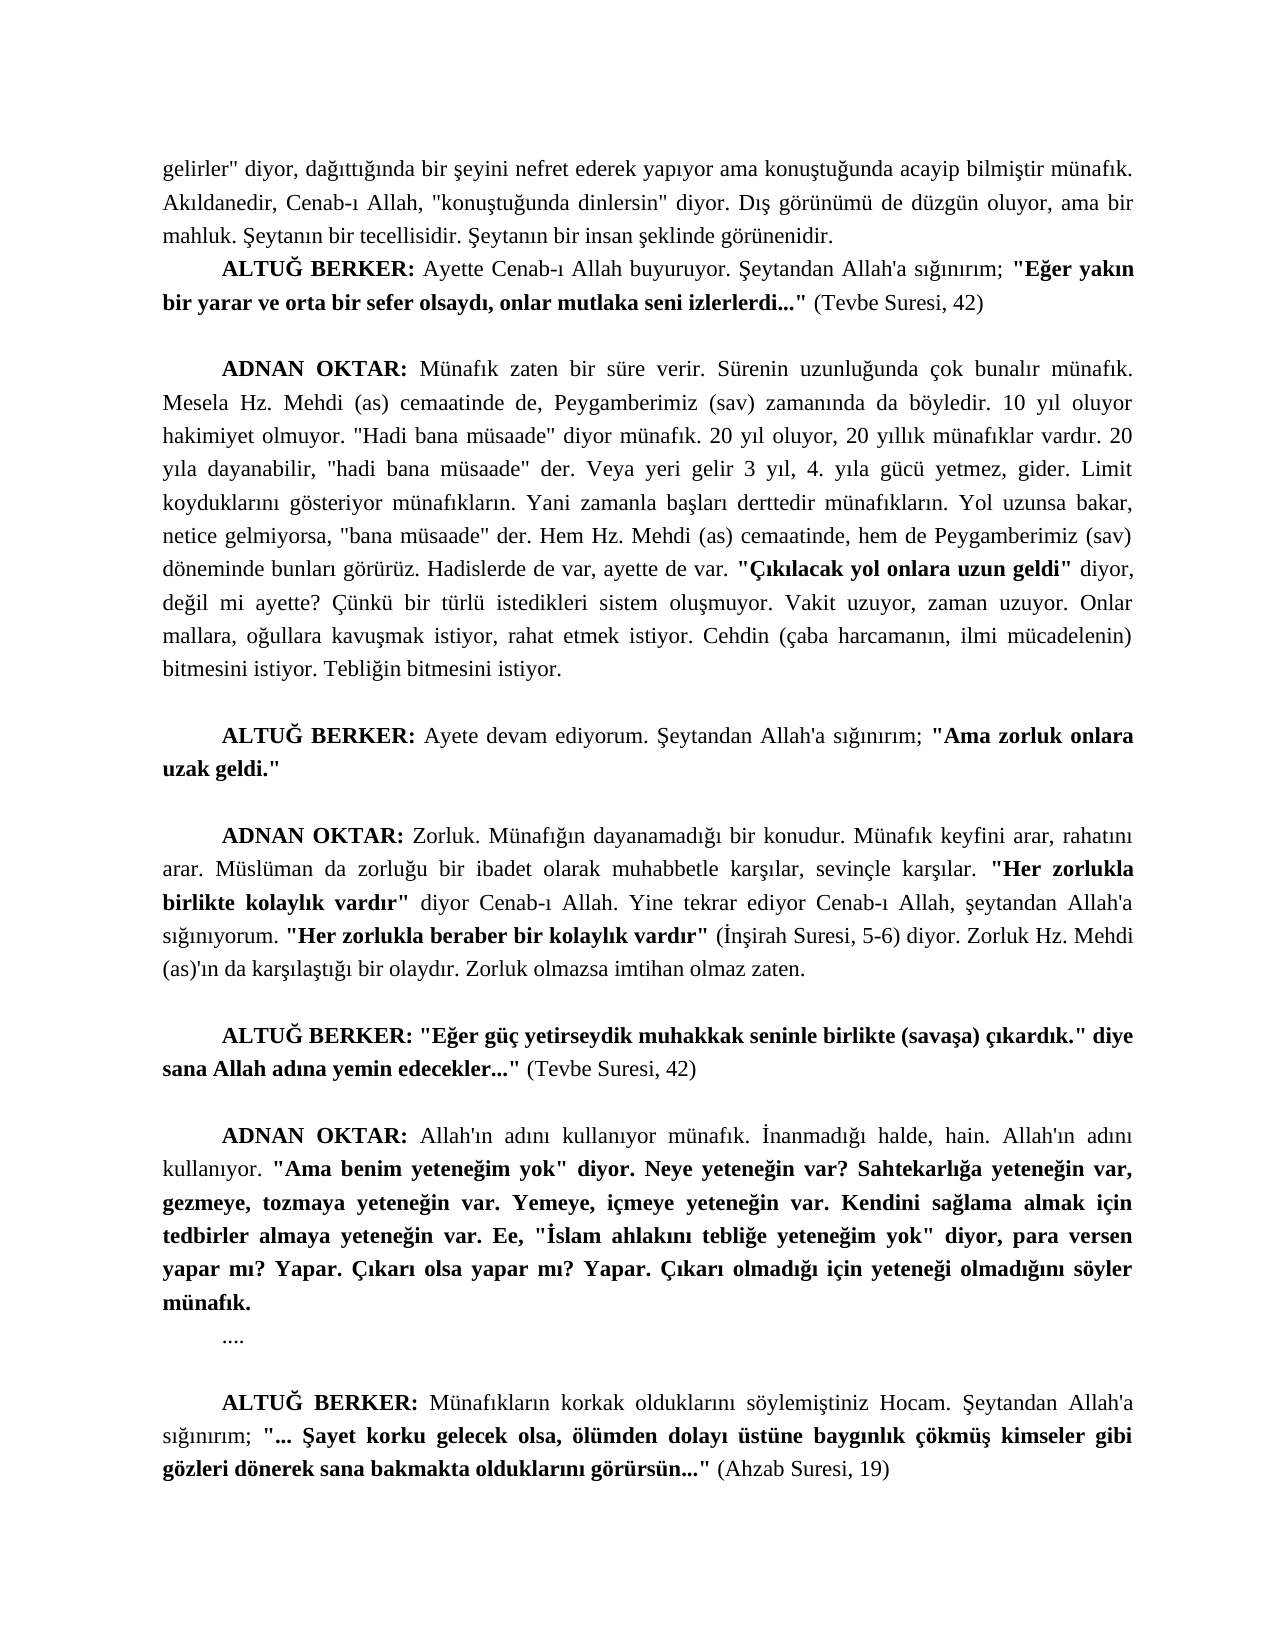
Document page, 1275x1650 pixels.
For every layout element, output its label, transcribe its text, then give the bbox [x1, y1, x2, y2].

text ALTUĞ BERKER: Ayette Cenab-ı Allah buyuruyor. Şeytandan Allah'a sığınırım; "Eğer yakın bir yarar ve orta bir sefer olsaydı, onlar mutlaka seni izlerlerdi..." (Tevbe Suresi, 42) [162, 250, 1134, 317]
text ADNAN OKTAR: Münafık zaten bir süre verir. Sürenin uzunluğunda çok bunalır münafık. Mesela Hz. Mehdi (as) cemaatinde de, Peygamberimiz (sav) zamanında da böyledir. 10 yıl oluyor hakimiyet olmuyor. "Hadi bana müsaade" diyor münafık. 20 yıl oluyor, 20 yıllık münafıklar vardır. 20 yıla dayanabilir, "hadi bana müsaade" der. Veya yeri gelir 3 yıl, 4. yıla gücü yetmez, gider. Limit koyduklarını gösteriyor münafıkların. Yani zamanla başları derttedir münafıkların. Yol uzunsa bakar, netice gelmiyorsa, "bana müsaade" der. Hem Hz. Mehdi (as) cemaatinde, hem de Peygamberimiz (sav) döneminde bunları görürüz. Hadislerde de var, ayette de var. "Çıkılacak yol onlara uzun geldi" diyor, değil mi ayette? Çünkü bir türlü istedikleri sistem oluşmuyor. Vakit uzuyor, zaman uzuyor. Onlar mallara, oğullara kavuşmak istiyor, rahat etmek istiyor. Cehdin (çaba harcamanın, ilmi mücadelenin) bitmesini istiyor. Tebliğin bitmesini istiyor. [162, 350, 1134, 683]
text ALTUĞ BERKER: Münafıkların korkak olduklarını söylemiştiniz Hocam. Şeytandan Allah'a sığınırım; "... Şayet korku gelecek olsa, ölümden dolayı üstüne baygınlık çökmüş kimseler gibi gözleri dönerek sana bakmakta olduklarını görürsün..." (Ahzab Suresi, 19) [162, 1383, 1134, 1483]
text ADNAN OKTAR: Allah'ın adını kullanıyor münafık. İnanmadığı halde, hain. Allah'ın adını kullanıyor. "Ama benim yeteneğim yok" diyor. Neye yeteneğin var? Sahtekarlığa yeteneğin var, gezmeye, tozmaya yeteneğin var. Yemeye, içmeye yeteneğin var. Kendini sağlama almak için tedbirler almaya yeteneğin var. Ee, "İslam ahlakını tebliğe yeteneğim yok" diyor, para versen yapar mı? Yapar. Çıkarı olsa yapar mı? Yapar. Çıkarı olmadığı için yeteneği olmadığını söyler münafık. [162, 1117, 1134, 1317]
text .... [162, 1317, 1134, 1350]
text ALTUĞ BERKER: "Eğer güç yetirseydik muhakkak seninle birlikte (savaşa) çıkardık." diye sana Allah adına yemin edecekler..." (Tevbe Suresi, 42) [162, 1017, 1134, 1083]
text ADNAN OKTAR: Zorluk. Münafığın dayanamadığı bir konudur. Münafık keyfini arar, rahatını arar. Müslüman da zorluğu bir ibadet olarak muhabbetle karşılar, sevinçle karşılar. "Her zorlukla birlikte kolaylık vardır" diyor Cenab-ı Allah. Yine tekrar ediyor Cenab-ı Allah, şeytandan Allah'a sığınıyorum. "Her zorlukla beraber bir kolaylık vardır" (İnşirah Suresi, 5-6) diyor. Zorluk Hz. Mehdi (as)'ın da karşılaştığı bir olaydır. Zorluk olmazsa imtihan olmaz zaten. [162, 817, 1134, 983]
text gelirler" diyor, dağıttığında bir şeyini nefret ederek yapıyor ama konuştuğunda acayip bilmiştir münafık. Akıldanedir, Cenab-ı Allah, "konuştuğunda dinlersin" diyor. Dış görünümü de düzgün oluyor, ama bir mahluk. Şeytanın bir tecellisidir. Şeytanın bir insan şeklinde görünenidir. [162, 150, 1134, 250]
text ALTUĞ BERKER: Ayete devam ediyorum. Şeytandan Allah'a sığınırım; "Ama zorluk onlara uzak geldi." [162, 717, 1134, 783]
